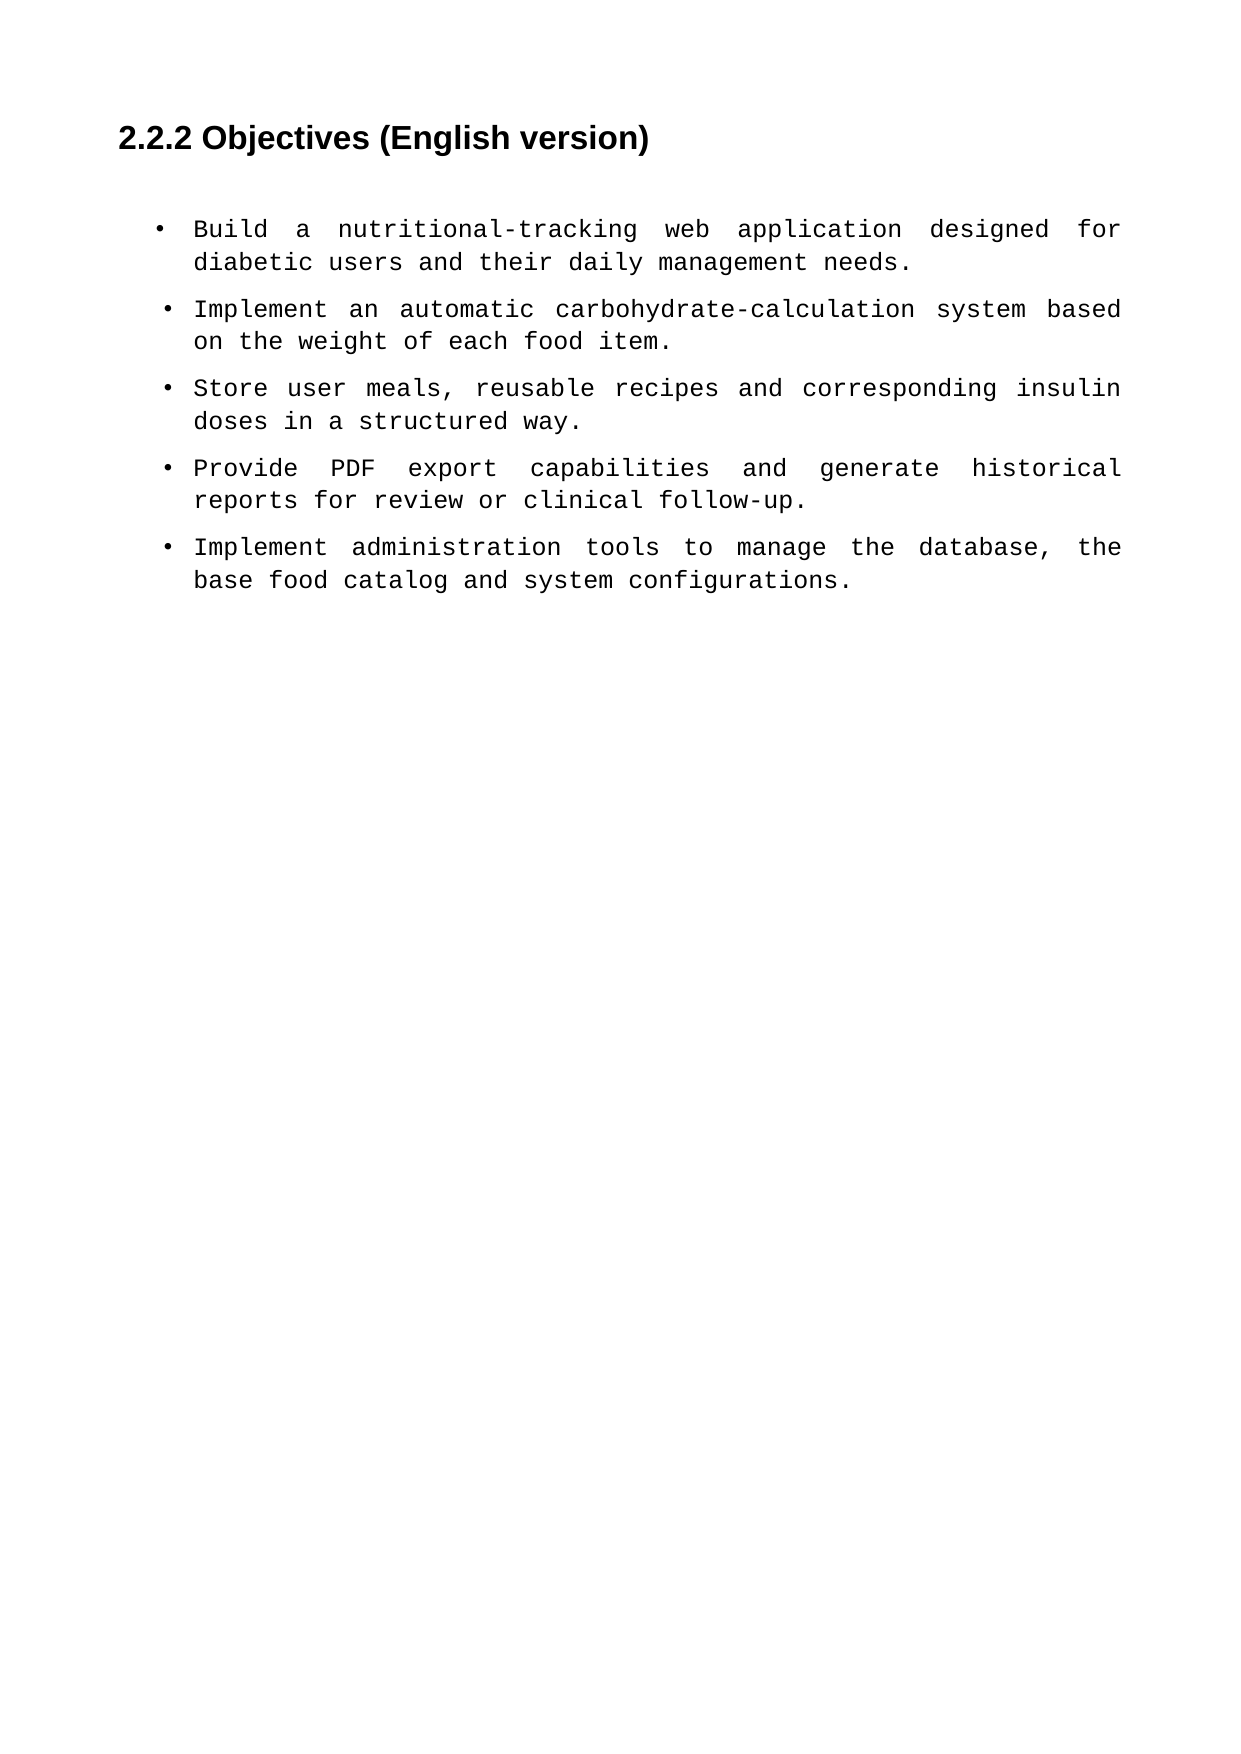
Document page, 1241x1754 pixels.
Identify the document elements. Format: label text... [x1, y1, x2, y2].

list Provide PDF export capabilities and generate historical reports for review or clinical follow-up. [164, 455, 1122, 516]
list Implement administration tools to manage the database, the base food catalog and system configurations. [164, 535, 1122, 596]
list Build a nutritional-tracking web application designed for diabetic users and their daily management needs. [156, 217, 1122, 277]
list Implement an automatic carbohydrate-calculation system based on the weight of each food item. [164, 296, 1122, 357]
subtitle 2.2.2 Objectives (English version) [118, 118, 1122, 157]
list Store user meals, reusable recipes and corresponding insulin doses in a structured way. [164, 376, 1122, 437]
